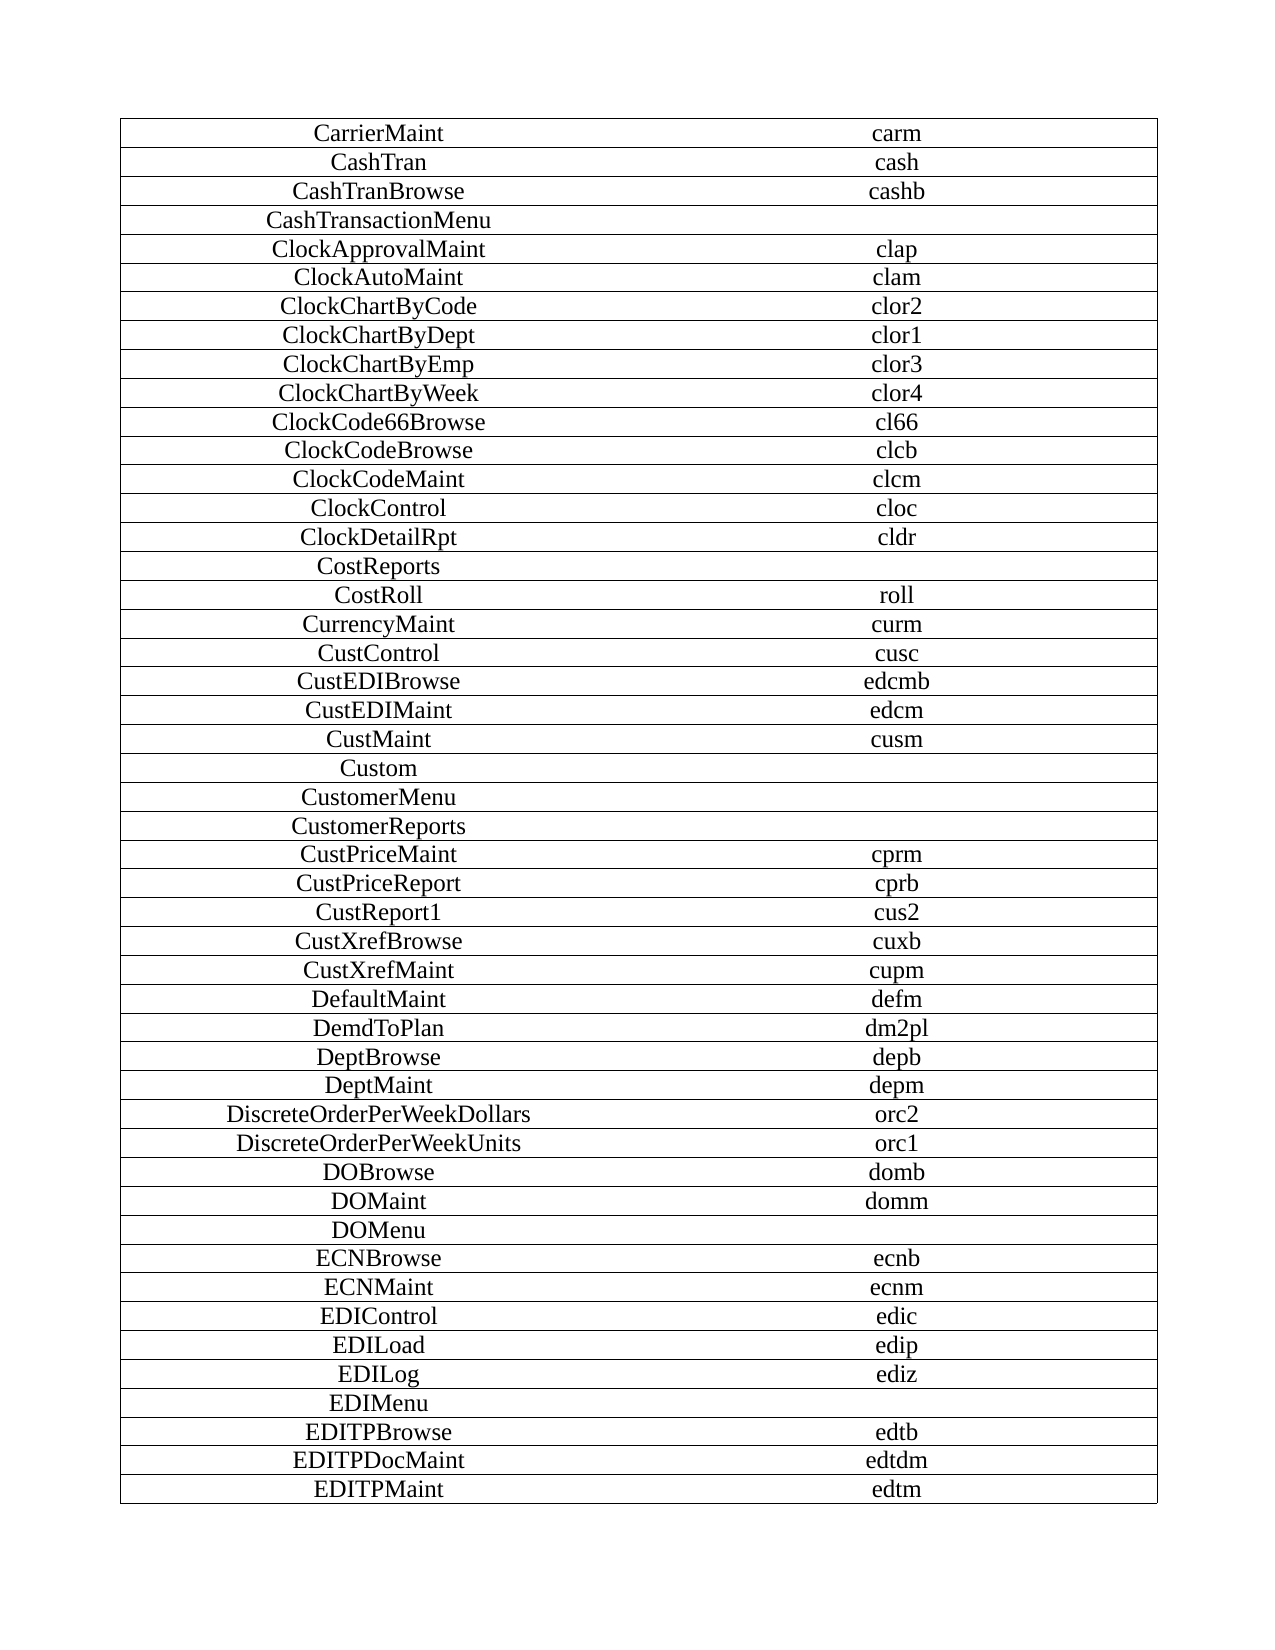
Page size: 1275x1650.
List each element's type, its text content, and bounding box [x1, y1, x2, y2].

table_cell Custom [121, 754, 636, 782]
table_cell cprm [636, 841, 1157, 868]
table_cell roll [636, 581, 1157, 609]
table_cell DOBrowse [121, 1158, 636, 1186]
table_cell clor3 [636, 350, 1157, 378]
table_cell ClockChartByWeek [121, 379, 636, 407]
table_cell edic [636, 1302, 1157, 1330]
table_cell CustPriceMaint [121, 841, 636, 868]
table_cell domb [636, 1158, 1157, 1186]
table_cell CustControl [121, 639, 636, 666]
table_cell ClockApprovalMaint [121, 235, 636, 262]
table_cell cl66 [636, 408, 1157, 436]
table_cell edtm [636, 1475, 1157, 1503]
table_cell cash [636, 148, 1157, 176]
table_cell CustomerMenu [121, 783, 636, 811]
table_cell CustEDIMaint [121, 696, 636, 724]
table_cell ECNBrowse [121, 1245, 636, 1272]
table_cell [636, 754, 1157, 782]
table_cell ClockDetailRpt [121, 523, 636, 551]
table_cell ClockChartByEmp [121, 350, 636, 378]
table_cell EDILoad [121, 1331, 636, 1359]
table_cell DiscreteOrderPerWeekUnits [121, 1129, 636, 1157]
table_cell CashTran [121, 148, 636, 176]
table_cell edcm [636, 696, 1157, 724]
table_cell ClockCodeMaint [121, 465, 636, 493]
table_cell ClockChartByDept [121, 321, 636, 349]
table_cell ediz [636, 1360, 1157, 1388]
table_cell [636, 1389, 1157, 1417]
table_cell DiscreteOrderPerWeekDollars [121, 1100, 636, 1128]
table_cell ecnb [636, 1245, 1157, 1272]
table_cell [636, 206, 1157, 233]
table_cell DOMaint [121, 1187, 636, 1214]
table_cell CarrierMaint [121, 119, 636, 147]
table_cell ClockAutoMaint [121, 264, 636, 291]
table_cell clcb [636, 437, 1157, 464]
table_cell [636, 812, 1157, 839]
table_cell clor4 [636, 379, 1157, 407]
table_cell dm2pl [636, 1014, 1157, 1041]
table_cell EDITPBrowse [121, 1418, 636, 1445]
table_cell DOMenu [121, 1216, 636, 1243]
table_cell orc1 [636, 1129, 1157, 1157]
table_cell [636, 552, 1157, 580]
table_cell clam [636, 264, 1157, 291]
table_cell DefaultMaint [121, 985, 636, 1013]
table_cell curm [636, 610, 1157, 637]
table_cell edcmb [636, 667, 1157, 695]
table_cell CostRoll [121, 581, 636, 609]
table_cell depm [636, 1071, 1157, 1099]
table_cell cldr [636, 523, 1157, 551]
table_cell edtdm [636, 1446, 1157, 1474]
table_cell cuxb [636, 927, 1157, 955]
table_cell CashTransactionMenu [121, 206, 636, 233]
table_cell domm [636, 1187, 1157, 1214]
table_cell CustXrefBrowse [121, 927, 636, 955]
table_cell EDILog [121, 1360, 636, 1388]
table_cell [636, 1216, 1157, 1243]
table_cell edtb [636, 1418, 1157, 1445]
table_cell orc2 [636, 1100, 1157, 1128]
table_cell EDITPDocMaint [121, 1446, 636, 1474]
table_cell DemdToPlan [121, 1014, 636, 1041]
table_cell cprb [636, 869, 1157, 897]
table_cell clor1 [636, 321, 1157, 349]
table_cell CustMaint [121, 725, 636, 753]
table_cell ClockChartByCode [121, 292, 636, 320]
table_cell EDITPMaint [121, 1475, 636, 1503]
table_cell DeptBrowse [121, 1042, 636, 1070]
table_cell cupm [636, 956, 1157, 984]
table_cell depb [636, 1042, 1157, 1070]
table_cell cusc [636, 639, 1157, 666]
table_cell ECNMaint [121, 1273, 636, 1301]
table_cell cus2 [636, 898, 1157, 926]
table_cell CustXrefMaint [121, 956, 636, 984]
table_cell clcm [636, 465, 1157, 493]
table_cell clor2 [636, 292, 1157, 320]
table_cell cashb [636, 177, 1157, 205]
table_cell ecnm [636, 1273, 1157, 1301]
table_cell [636, 783, 1157, 811]
table_cell CustReport1 [121, 898, 636, 926]
table_cell CustomerReports [121, 812, 636, 839]
table_cell edip [636, 1331, 1157, 1359]
table_cell CashTranBrowse [121, 177, 636, 205]
table_cell clap [636, 235, 1157, 262]
table_cell ClockControl [121, 494, 636, 522]
table_cell CustEDIBrowse [121, 667, 636, 695]
table_cell carm [636, 119, 1157, 147]
table_cell ClockCode66Browse [121, 408, 636, 436]
table_cell DeptMaint [121, 1071, 636, 1099]
table_cell EDIControl [121, 1302, 636, 1330]
table_cell defm [636, 985, 1157, 1013]
table_cell cusm [636, 725, 1157, 753]
table_cell CustPriceReport [121, 869, 636, 897]
table_cell CurrencyMaint [121, 610, 636, 637]
table_cell EDIMenu [121, 1389, 636, 1417]
table_cell ClockCodeBrowse [121, 437, 636, 464]
table_cell CostReports [121, 552, 636, 580]
table_cell cloc [636, 494, 1157, 522]
